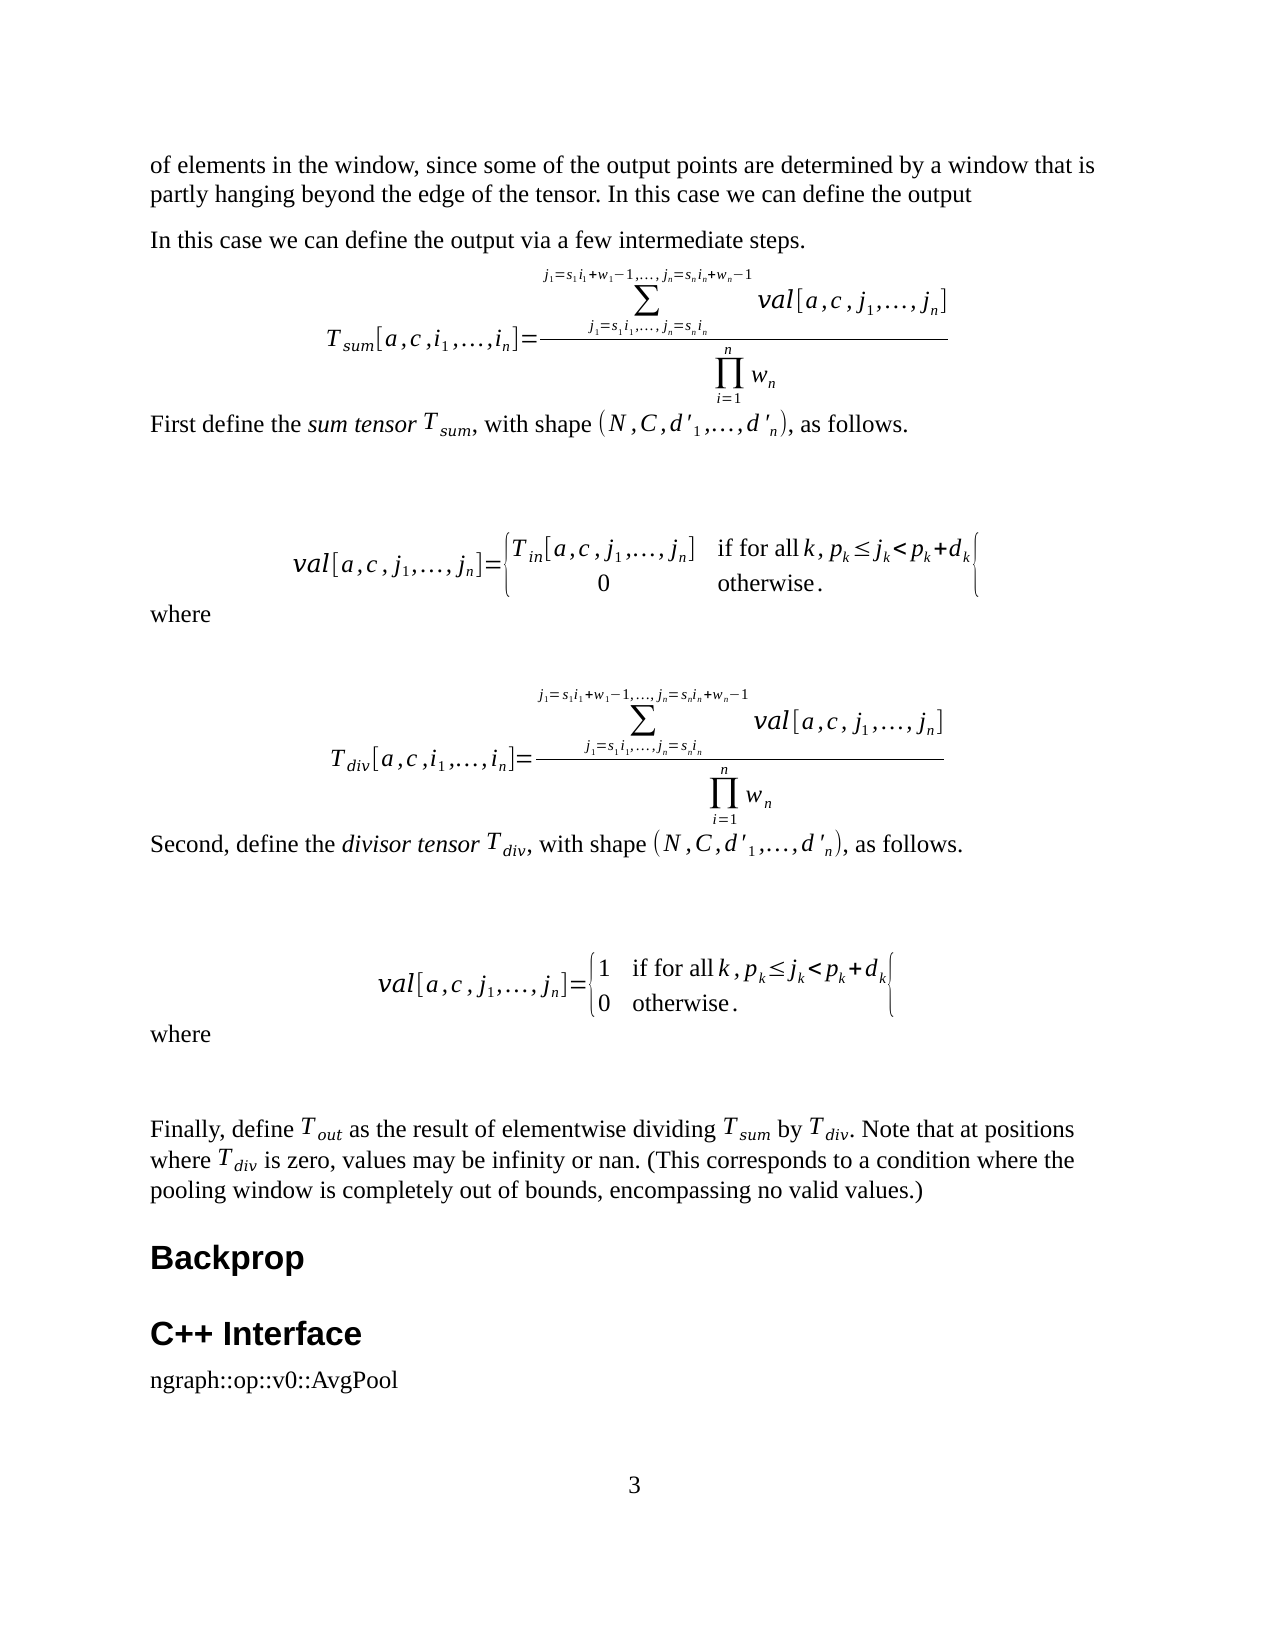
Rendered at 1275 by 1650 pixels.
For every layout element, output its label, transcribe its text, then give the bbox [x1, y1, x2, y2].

text Second, define the divisor tensor , with shape , as follows. [150, 692, 1125, 860]
text where [150, 504, 1125, 628]
text In this case we can define the output via a few intermediate steps. [150, 225, 1125, 254]
subtitle C++ Interface [150, 1314, 1125, 1353]
subtitle Backprop [150, 1238, 1125, 1277]
text ngraph::op::v0::AvgPool [150, 1365, 1125, 1394]
text where [150, 924, 1125, 1048]
text First define the sum tensor , with shape , as follows. [150, 272, 1125, 440]
text Finally, define as the result of elementwise dividing by . Note that at positions where is zero, values may be infinity or nan. (This corresponds to a condition where the pooling window is completely out of bounds, encompassing no valid values.) [150, 1112, 1125, 1204]
text of elements in the window, since some of the output points are determined by a window that is partly hanging beyond the edge of the tensor. In this case we can define the output [150, 150, 1125, 207]
